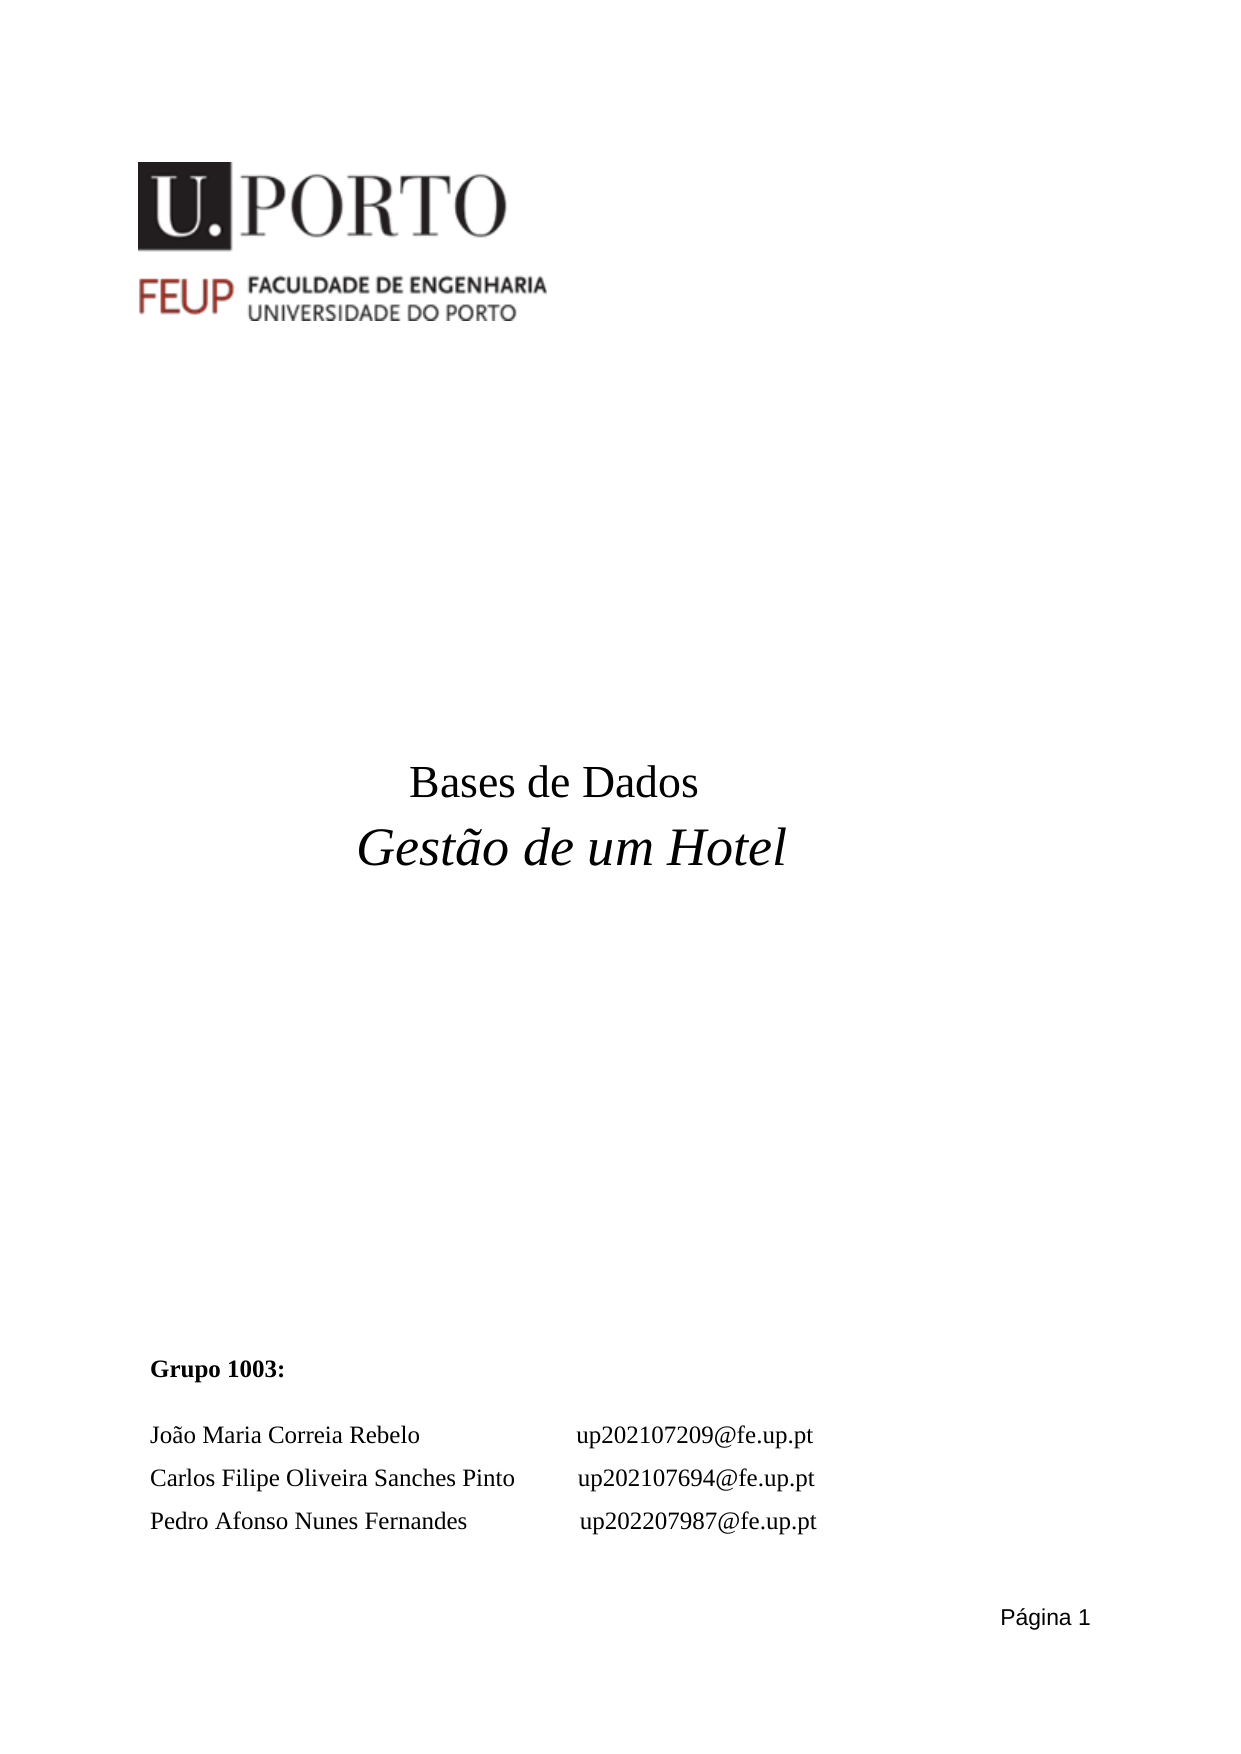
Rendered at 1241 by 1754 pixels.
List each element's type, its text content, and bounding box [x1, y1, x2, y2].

text Pedro Afonso Nunes Fernandes up202207987@fe.up.pt [150, 1506, 1091, 1535]
picture [138, 162, 547, 321]
text João Maria Correia Rebelo up202107209@fe.up.pt [150, 1420, 1091, 1449]
text Bases de Dados [375, 754, 1091, 807]
text Carlos Filipe Oliveira Sanches Pinto up202107694@fe.up.pt [150, 1463, 1091, 1492]
text Gestão de um Hotel [150, 815, 1091, 877]
text Grupo 1003: [150, 1354, 1091, 1383]
